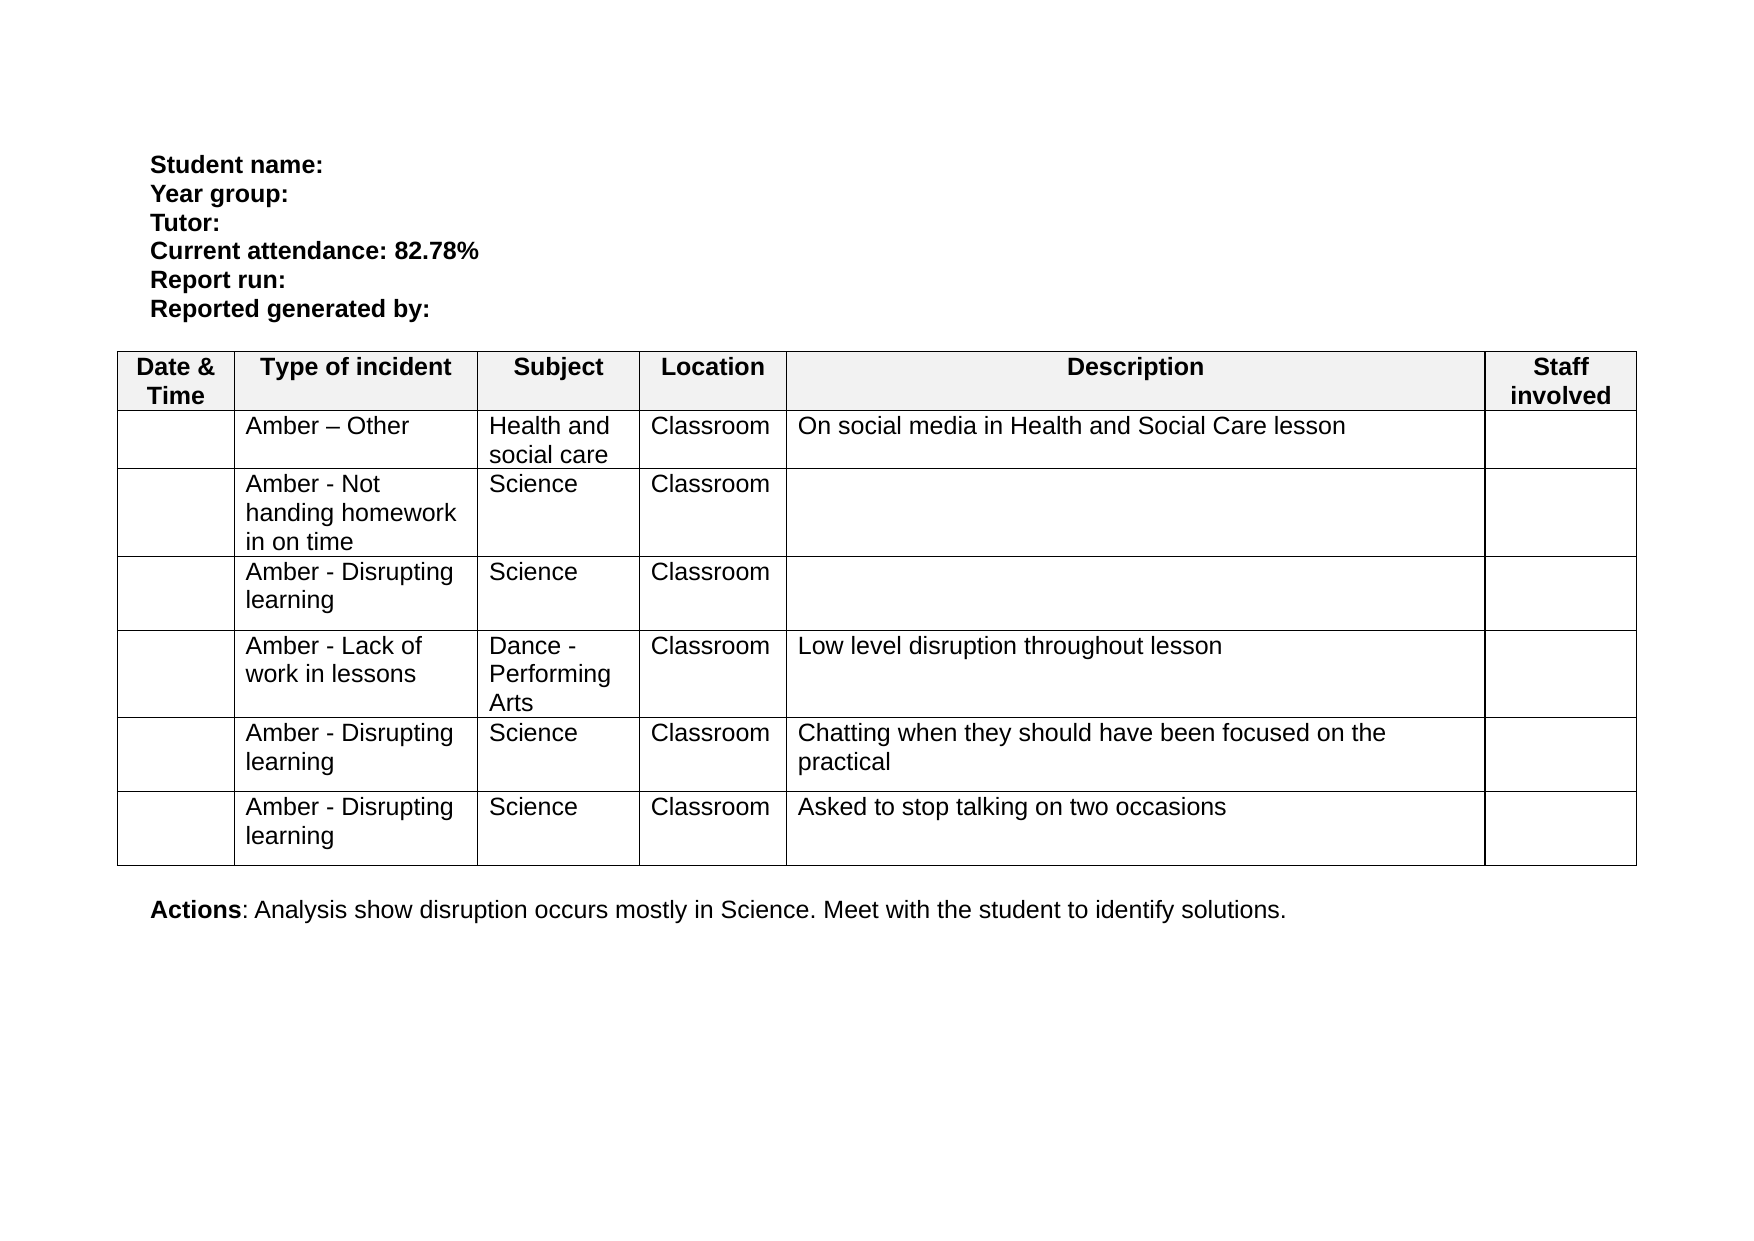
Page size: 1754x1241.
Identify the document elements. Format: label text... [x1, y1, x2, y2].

text Student name: [150, 150, 1604, 179]
table_cell [118, 718, 234, 791]
table_cell Amber - Not handing homework in on time [235, 469, 477, 556]
table_cell Low level disruption throughout lesson [787, 631, 1484, 717]
table_cell Chatting when they should have been focused on the practical [787, 718, 1484, 791]
table_cell Amber - Disrupting learning [235, 557, 477, 630]
text Tutor: [150, 207, 1604, 236]
table_cell Amber - Disrupting learning [235, 718, 477, 791]
text Report run: [150, 265, 1604, 294]
table_cell [1486, 411, 1636, 468]
table_cell Dance - Performing Arts [478, 631, 639, 717]
table_header Staff involved [1486, 352, 1636, 410]
table_cell Amber - Lack of work in lessons [235, 631, 477, 717]
table_cell [118, 411, 234, 468]
table_cell Amber - Disrupting learning [235, 792, 477, 865]
table_cell Health and social care [478, 411, 639, 468]
table_header Date & Time [118, 352, 234, 410]
table_cell Science [478, 469, 639, 556]
table_header Type of incident [235, 352, 477, 410]
text Actions: Analysis show disruption occurs mostly in Science. Meet with the student to identify solutions. [150, 895, 1604, 924]
table_cell [1486, 469, 1636, 556]
table_cell Classroom [640, 792, 786, 865]
table_header Description [787, 352, 1484, 410]
table_cell Classroom [640, 411, 786, 468]
table_cell Science [478, 557, 639, 630]
table_cell Amber – Other [235, 411, 477, 468]
table_cell Classroom [640, 557, 786, 630]
text Current attendance: 82.78% [150, 236, 1604, 265]
text Reported generated by: [150, 294, 1604, 322]
table_cell Classroom [640, 631, 786, 717]
table_cell Science [478, 792, 639, 865]
table_cell [118, 631, 234, 717]
table_cell Classroom [640, 469, 786, 556]
table_cell [118, 792, 234, 865]
text Year group: [150, 179, 1604, 207]
table_cell [1486, 718, 1636, 791]
table_header Subject [478, 352, 639, 410]
table_cell [1486, 631, 1636, 717]
table_cell Classroom [640, 718, 786, 791]
table_cell On social media in Health and Social Care lesson [787, 411, 1484, 468]
table_cell [787, 557, 1484, 630]
table_cell [118, 557, 234, 630]
table_cell [787, 469, 1484, 556]
table_cell [1486, 792, 1636, 865]
table_cell [118, 469, 234, 556]
table_cell [1486, 557, 1636, 630]
table_cell Asked to stop talking on two occasions [787, 792, 1484, 865]
table_cell Science [478, 718, 639, 791]
table_header Location [640, 352, 786, 410]
